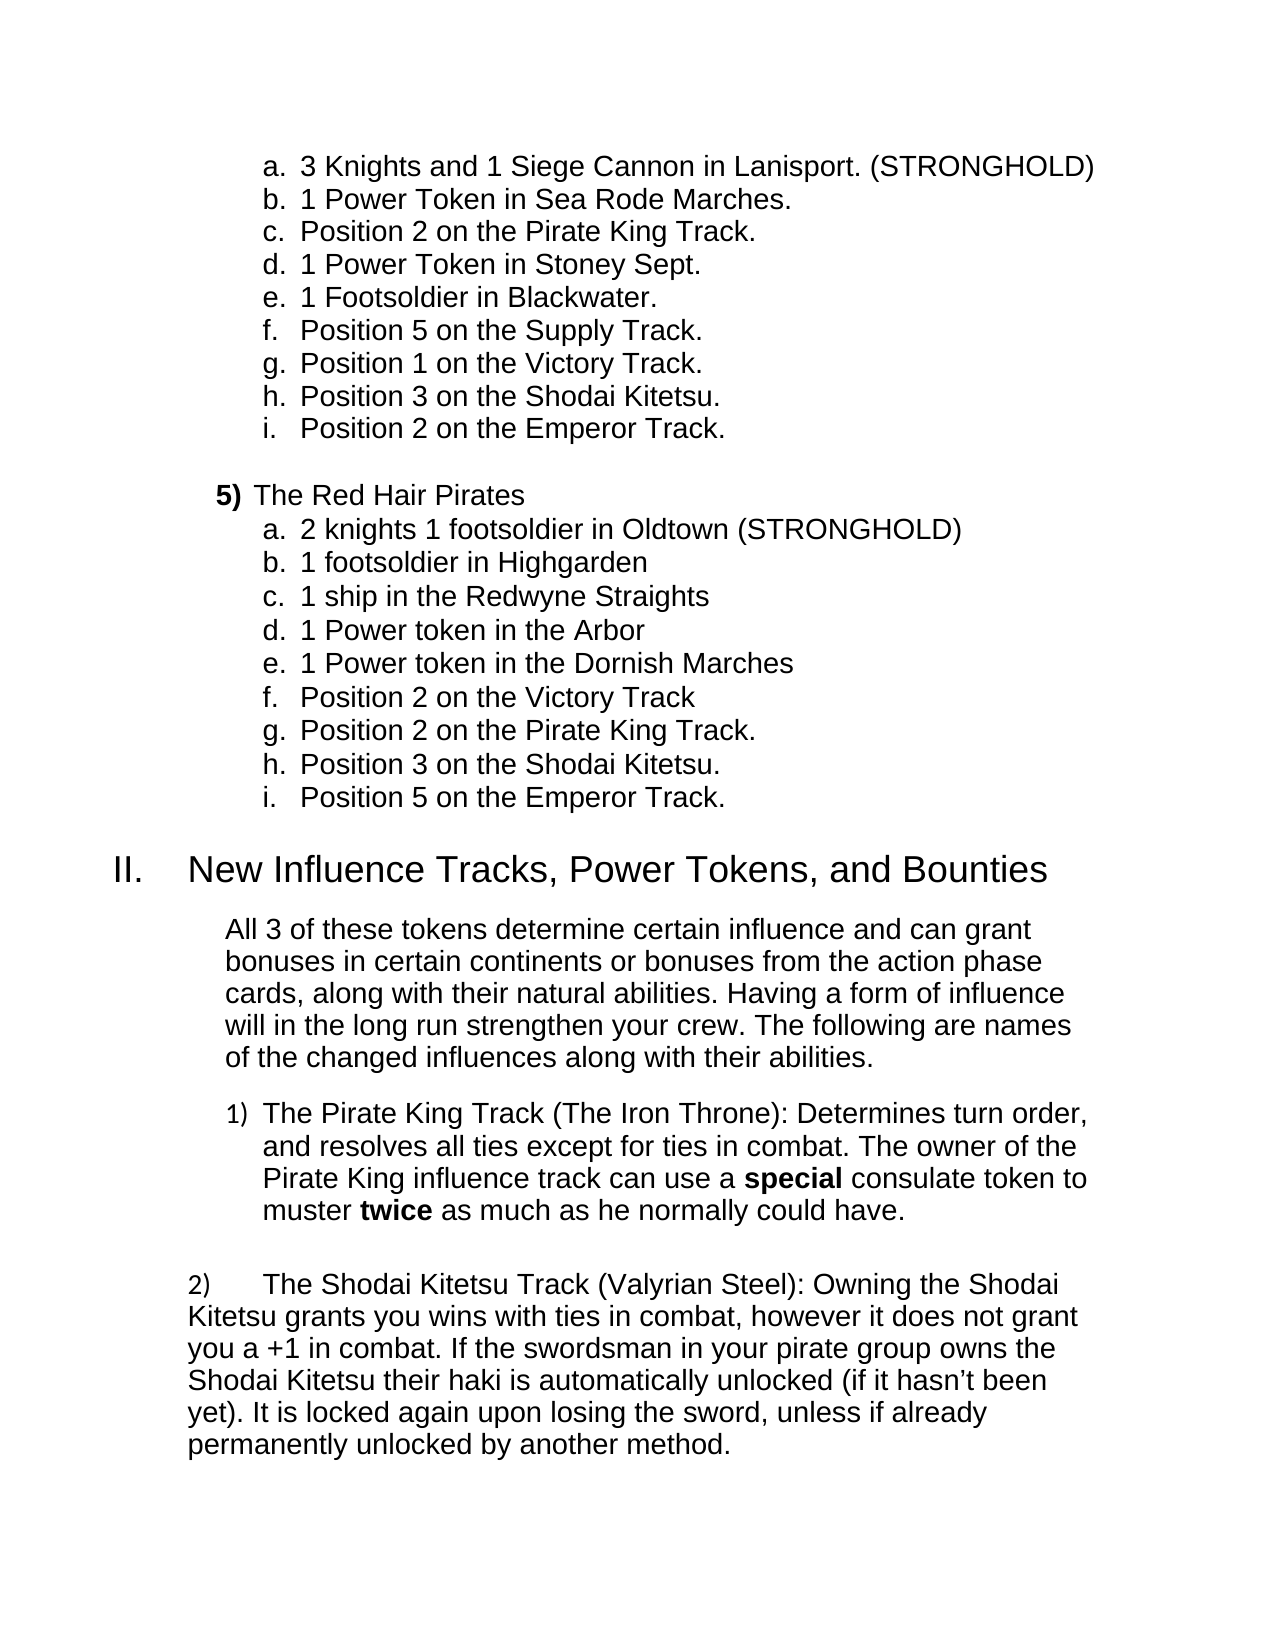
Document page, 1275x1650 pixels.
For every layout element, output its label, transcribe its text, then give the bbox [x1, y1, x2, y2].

list Position 5 on the Supply Track. [262, 314, 1123, 347]
list 1 Power Token in Sea Rode Marches. [262, 183, 1123, 216]
list 3 Knights and 1 Siege Cannon in Lanisport. (STRONGHOLD) [262, 150, 1123, 183]
text All 3 of these tokens determine certain influence and can grant bonuses in certain continents or bonuses from the action phase cards, along with their natural abilities. Having a form of influence will in the long run strengthen your crew. The following are names of the changed influences along with their abilities. [225, 914, 1096, 1073]
list 1 Power token in the Arbor [262, 612, 1123, 646]
list Position 3 on the Shodai Kitetsu. [262, 747, 1123, 780]
list 1 Power token in the Dornish Marches [262, 646, 1123, 679]
list 1 footsoldier in Highgarden [262, 545, 1123, 579]
list Position 3 on the Shodai Kitetsu. [262, 380, 1123, 413]
list Position 2 on the Pirate King Track. [262, 713, 1123, 747]
list The Shodai Kitetsu Track (Valyrian Steel): Owning the Shodai Kitetsu grants you wins with ties in combat, however it does not grant you a +1 in combat. If the swordsman in your pirate group owns the Shodai Kitetsu their haki is automatically unlocked (if it hasn’t been yet). It is locked again upon losing the sword, unless if already permanently unlocked by another method. [187, 1267, 1096, 1461]
list Position 2 on the Emperor Track. [262, 413, 1123, 446]
list New Influence Tracks, Power Tokens, and Bounties [112, 847, 1123, 890]
list The Red Hair Pirates [216, 478, 1123, 512]
list The Pirate King Track (The Iron Throne): Determines turn order, and resolves all ties except for ties in combat. The owner of the Pirate King influence track can use a special consulate token to muster twice as much as he normally could have. [225, 1097, 1123, 1226]
list 2 knights 1 footsoldier in Oldtown (STRONGHOLD) [262, 512, 1123, 545]
list Position 2 on the Pirate King Track. [262, 216, 1123, 248]
list Position 5 on the Emperor Track. [262, 780, 1123, 814]
list 1 Footsoldier in Blackwater. [262, 281, 1123, 314]
list Position 1 on the Victory Track. [262, 347, 1123, 380]
list 1 Power Token in Stoney Sept. [262, 248, 1123, 281]
list Position 2 on the Victory Track [262, 679, 1123, 713]
list 1 ship in the Redwyne Straights [262, 579, 1123, 612]
